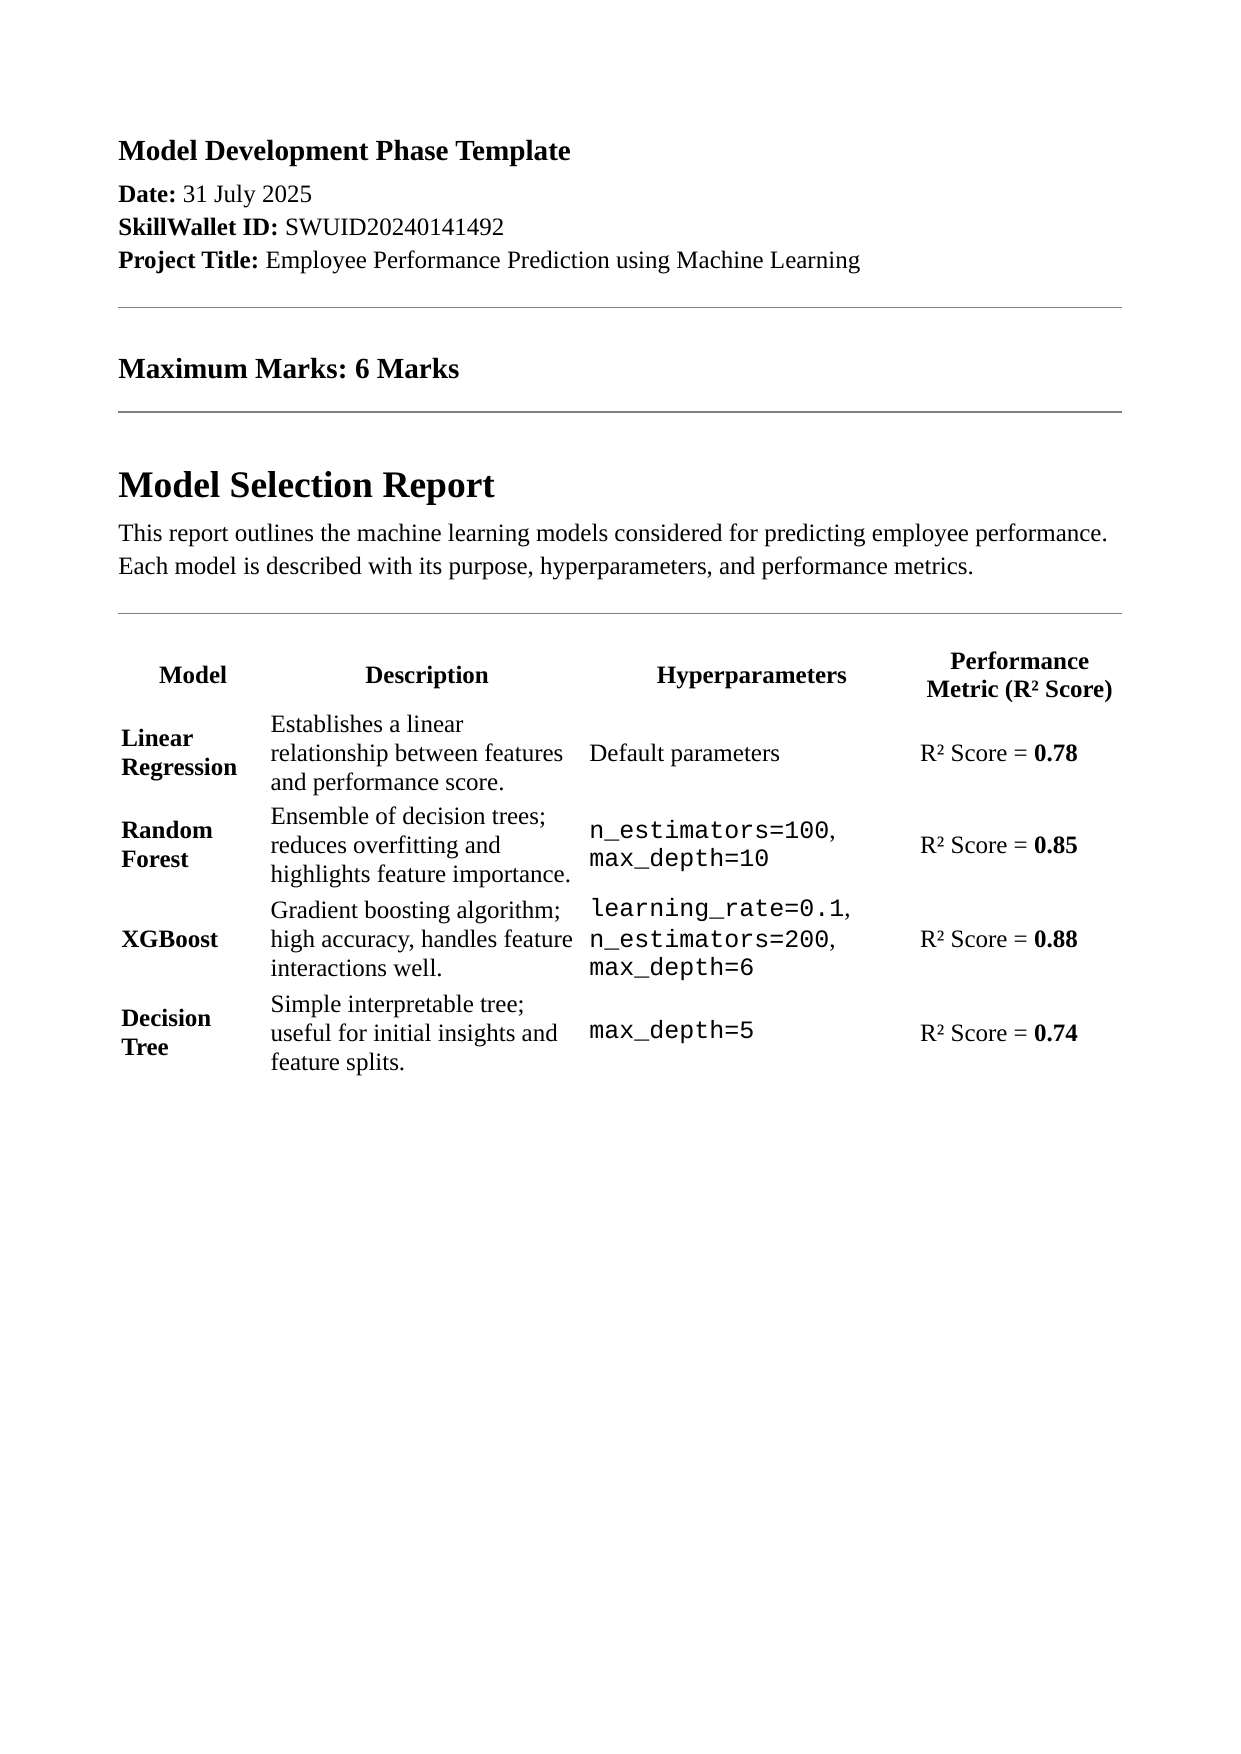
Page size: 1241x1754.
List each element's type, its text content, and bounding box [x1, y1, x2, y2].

table_cell R² Score = 0.88 [917, 890, 1122, 986]
table_cell Gradient boosting algorithm; high accuracy, handles feature interactions well. [268, 890, 586, 986]
table_header Description [268, 643, 586, 706]
table_cell Simple interpretable tree; useful for initial insights and feature splits. [268, 986, 586, 1078]
table_cell XGBoost [118, 890, 267, 986]
table_cell Random Forest [118, 798, 267, 890]
table_cell learning_rate=0.1, n_estimators=200, max_depth=6 [586, 890, 917, 986]
table_cell R² Score = 0.74 [917, 986, 1122, 1078]
table_cell R² Score = 0.78 [917, 706, 1122, 798]
subtitle Maximum Marks: 6 Marks [118, 351, 1122, 385]
table_cell n_estimators=100, max_depth=10 [586, 798, 917, 890]
table_cell R² Score = 0.85 [917, 798, 1122, 890]
table_header Hyperparameters [586, 643, 917, 706]
table_cell Ensemble of decision trees; reduces overfitting and highlights feature importance. [268, 798, 586, 890]
table_cell Establishes a linear relationship between features and performance score. [268, 706, 586, 798]
table_header Performance Metric (R² Score) [917, 643, 1122, 706]
table_cell Linear Regression [118, 706, 267, 798]
table_cell Decision Tree [118, 986, 267, 1078]
table_header Model [118, 643, 267, 706]
text This report outlines the machine learning models considered for predicting employee performance. Each model is described with its purpose, hyperparameters, and performance metrics. [118, 518, 1122, 580]
table_cell max_depth=5 [586, 986, 917, 1078]
table_cell Default parameters [586, 706, 917, 798]
subtitle Model Development Phase Template [118, 133, 1122, 166]
subtitle Model Selection Report [118, 462, 1122, 506]
text Date: 31 July 2025 SkillWallet ID: SWUID20240141492 Project Title: Employee Performance Prediction using Machine Learning [118, 179, 1122, 273]
